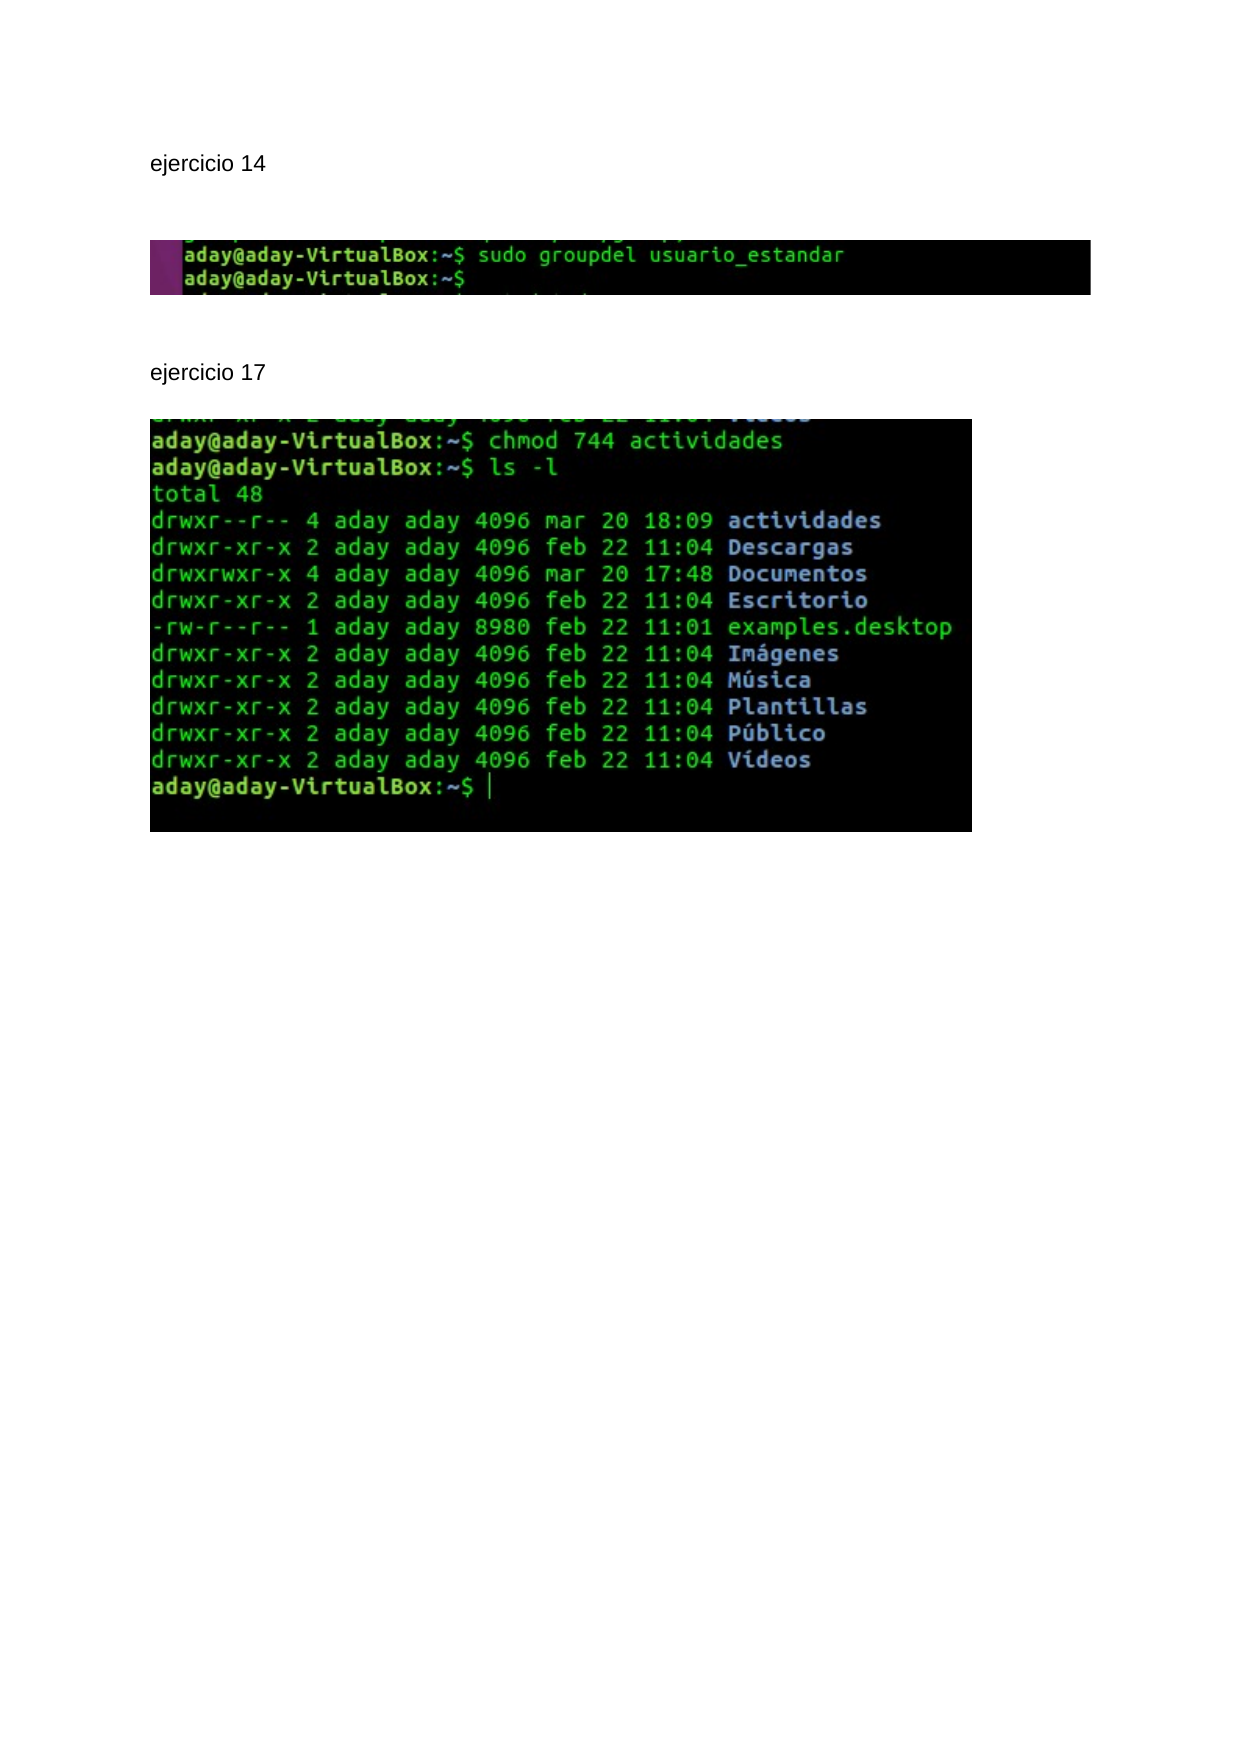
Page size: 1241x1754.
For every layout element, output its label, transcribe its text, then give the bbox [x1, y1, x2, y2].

text ejercicio 17 [150, 359, 1090, 385]
picture [150, 240, 1091, 295]
picture [150, 419, 972, 832]
text ejercicio 14 [150, 150, 1090, 176]
